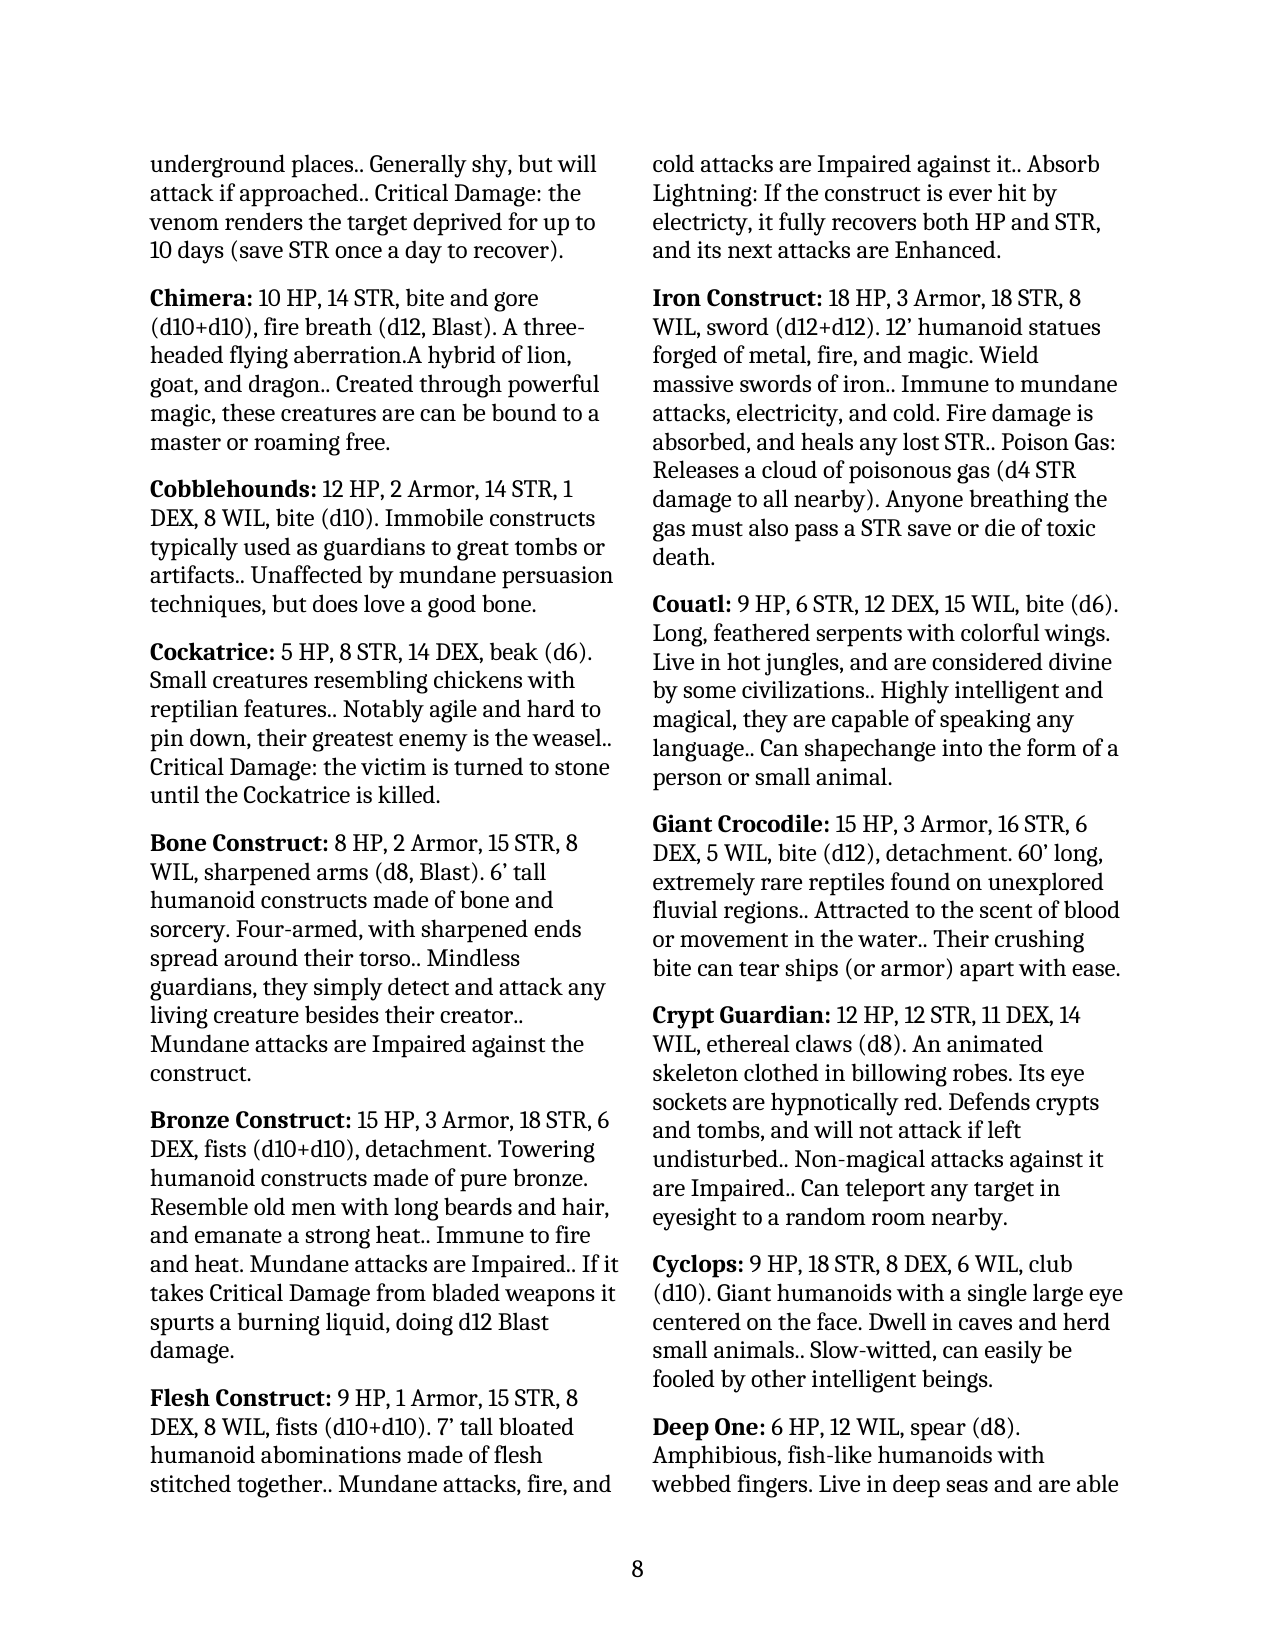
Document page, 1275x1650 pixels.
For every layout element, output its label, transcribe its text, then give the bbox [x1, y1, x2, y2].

text cold attacks are Impaired against it.. Absorb Lightning: If the construct is ever hit by electricty, it fully recovers both HP and STR, and its next attacks are Enhanced. [652, 150, 1125, 265]
text Couatl: 9 HP, 6 STR, 12 DEX, 15 WIL, bite (d6). Long, feathered serpents with colorful wings. Live in hot jungles, and are considered divine by some civilizations.. Highly intelligent and magical, they are capable of speaking any language.. Can shapechange into the form of a person or small animal. [652, 590, 1125, 791]
text Cobblehounds: 12 HP, 2 Armor, 14 STR, 1 DEX, 8 WIL, bite (d10). Immobile constructs typically used as guardians to great tombs or artifacts.. Unaffected by mundane persuasion techniques, but does love a good bone. [150, 475, 622, 619]
text Chimera: 10 HP, 14 STR, bite and gore (d10+d10), fire breath (d12, Blast). A three-headed flying aberration.A hybrid of lion, goat, and dragon.. Created through powerful magic, these creatures are can be bound to a master or roaming free. [150, 284, 622, 456]
text Iron Construct: 18 HP, 3 Armor, 18 STR, 8 WIL, sword (d12+d12). 12’ humanoid statues forged of metal, fire, and magic. Wield massive swords of iron.. Immune to mundane attacks, electricity, and cold. Fire damage is absorbed, and heals any lost STR.. Poison Gas: Releases a cloud of poisonous gas (d4 STR damage to all nearby). Anyone breathing the gas must also pass a STR save or die of toxic death. [652, 284, 1125, 571]
text Crypt Guardian: 12 HP, 12 STR, 11 DEX, 14 WIL, ethereal claws (d8). An animated skeleton clothed in billowing robes. Its eye sockets are hypnotically red. Defends crypts and tombs, and will not attack if left undisturbed.. Non-magical attacks against it are Impaired.. Can teleport any target in eyesight to a random room nearby. [652, 1001, 1125, 1231]
text Bronze Construct: 15 HP, 3 Armor, 18 STR, 6 DEX, fists (d10+d10), detachment. Towering humanoid constructs made of pure bronze. Resemble old men with long beards and hair, and emanate a strong heat.. Immune to fire and heat. Mundane attacks are Impaired.. If it takes Critical Damage from bladed weapons it spurts a burning liquid, doing d12 Blast damage. [150, 1106, 622, 1365]
text Cockatrice: 5 HP, 8 STR, 14 DEX, beak (d6). Small creatures resembling chickens with reptilian features.. Notably agile and hard to pin down, their greatest enemy is the weasel.. Critical Damage: the victim is turned to stone until the Cockatrice is killed. [150, 637, 622, 810]
text Cyclops: 9 HP, 18 STR, 8 DEX, 6 WIL, club (d10). Giant humanoids with a single large eye centered on the face. Dwell in caves and herd small animals.. Slow-witted, can easily be fooled by other intelligent beings. [652, 1250, 1125, 1394]
text Flesh Construct: 9 HP, 1 Armor, 15 STR, 8 DEX, 8 WIL, fists (d10+d10). 7’ tall bloated humanoid abominations made of flesh stitched together.. Mundane attacks, fire, and [150, 1384, 622, 1499]
text Bone Construct: 8 HP, 2 Armor, 15 STR, 8 WIL, sharpened arms (d8, Blast). 6’ tall humanoid constructs made of bone and sorcery. Four-armed, with sharpened ends spread around their torso.. Mindless guardians, they simply detect and attack any living creature besides their creator.. Mundane attacks are Impaired against the construct. [150, 829, 622, 1087]
text Giant Crocodile: 15 HP, 3 Armor, 16 STR, 6 DEX, 5 WIL, bite (d12), detachment. 60’ long, extremely rare reptiles found on unexplored fluvial regions.. Attracted to the scent of blood or movement in the water.. Their crushing bite can tear ships (or armor) apart with ease. [652, 810, 1125, 982]
text underground places.. Generally shy, but will attack if approached.. Critical Damage: the venom renders the target deprived for up to 10 days (save STR once a day to recover). [150, 150, 622, 265]
text Deep One: 6 HP, 12 WIL, spear (d8). Amphibious, fish-like humanoids with webbed fingers. Live in deep seas and are able [652, 1412, 1125, 1499]
